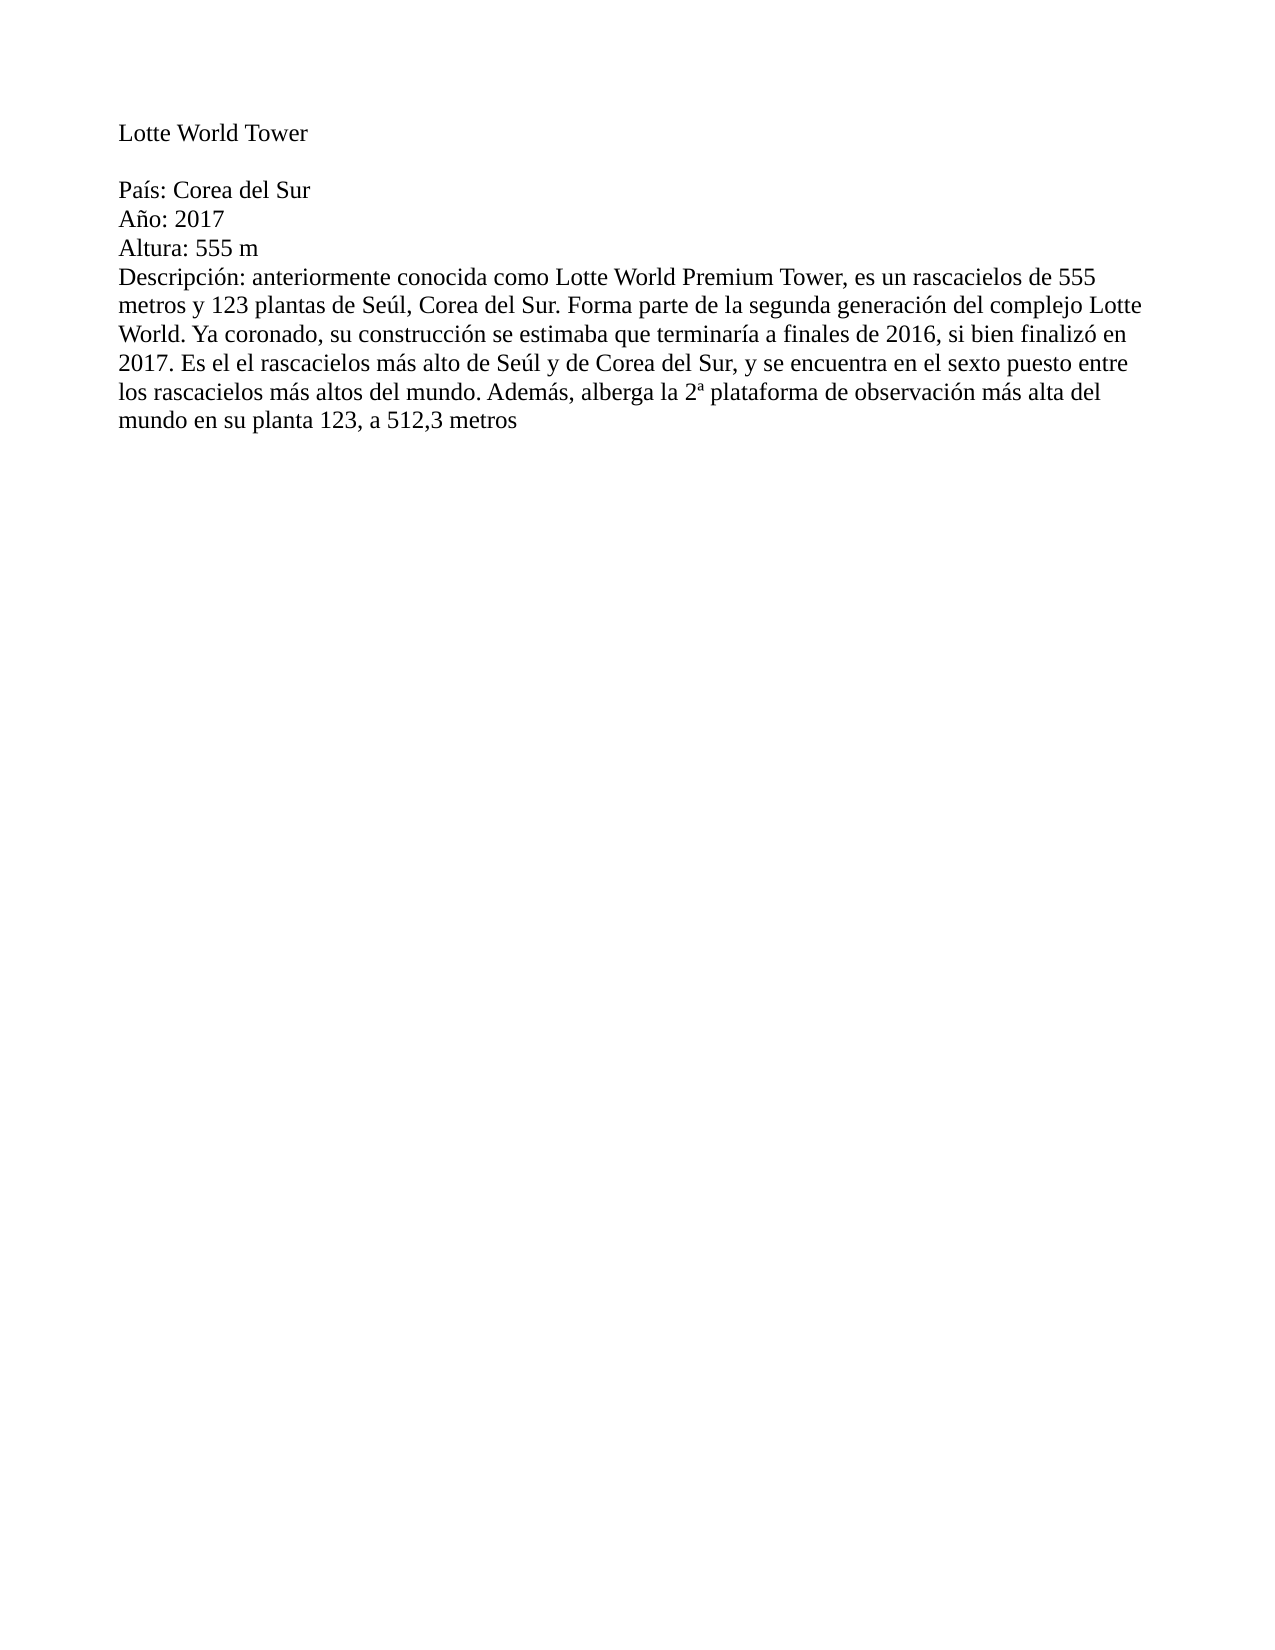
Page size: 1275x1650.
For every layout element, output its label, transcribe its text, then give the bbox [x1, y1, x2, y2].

text Lotte World Tower [118, 118, 1157, 147]
text Descripción: anteriormente conocida como Lotte World Premium Tower, es un rascacielos de 555 metros y 123 plantas de Seúl, Corea del Sur. Forma parte de la segunda generación del complejo Lotte World. Ya coronado, su construcción se estimaba que terminaría a finales de 2016, si bien finalizó en 2017. Es el el rascacielos más alto de Seúl y de Corea del Sur, y se encuentra en el sexto puesto entre los rascacielos más altos del mundo. Además, alberga la 2ª plataforma de observación más alta del mundo en su planta 123, a 512,3 metros [118, 262, 1157, 434]
text Altura: 555 m [118, 233, 1157, 262]
text País: Corea del Sur [118, 176, 1157, 204]
text Año: 2017 [118, 204, 1157, 233]
